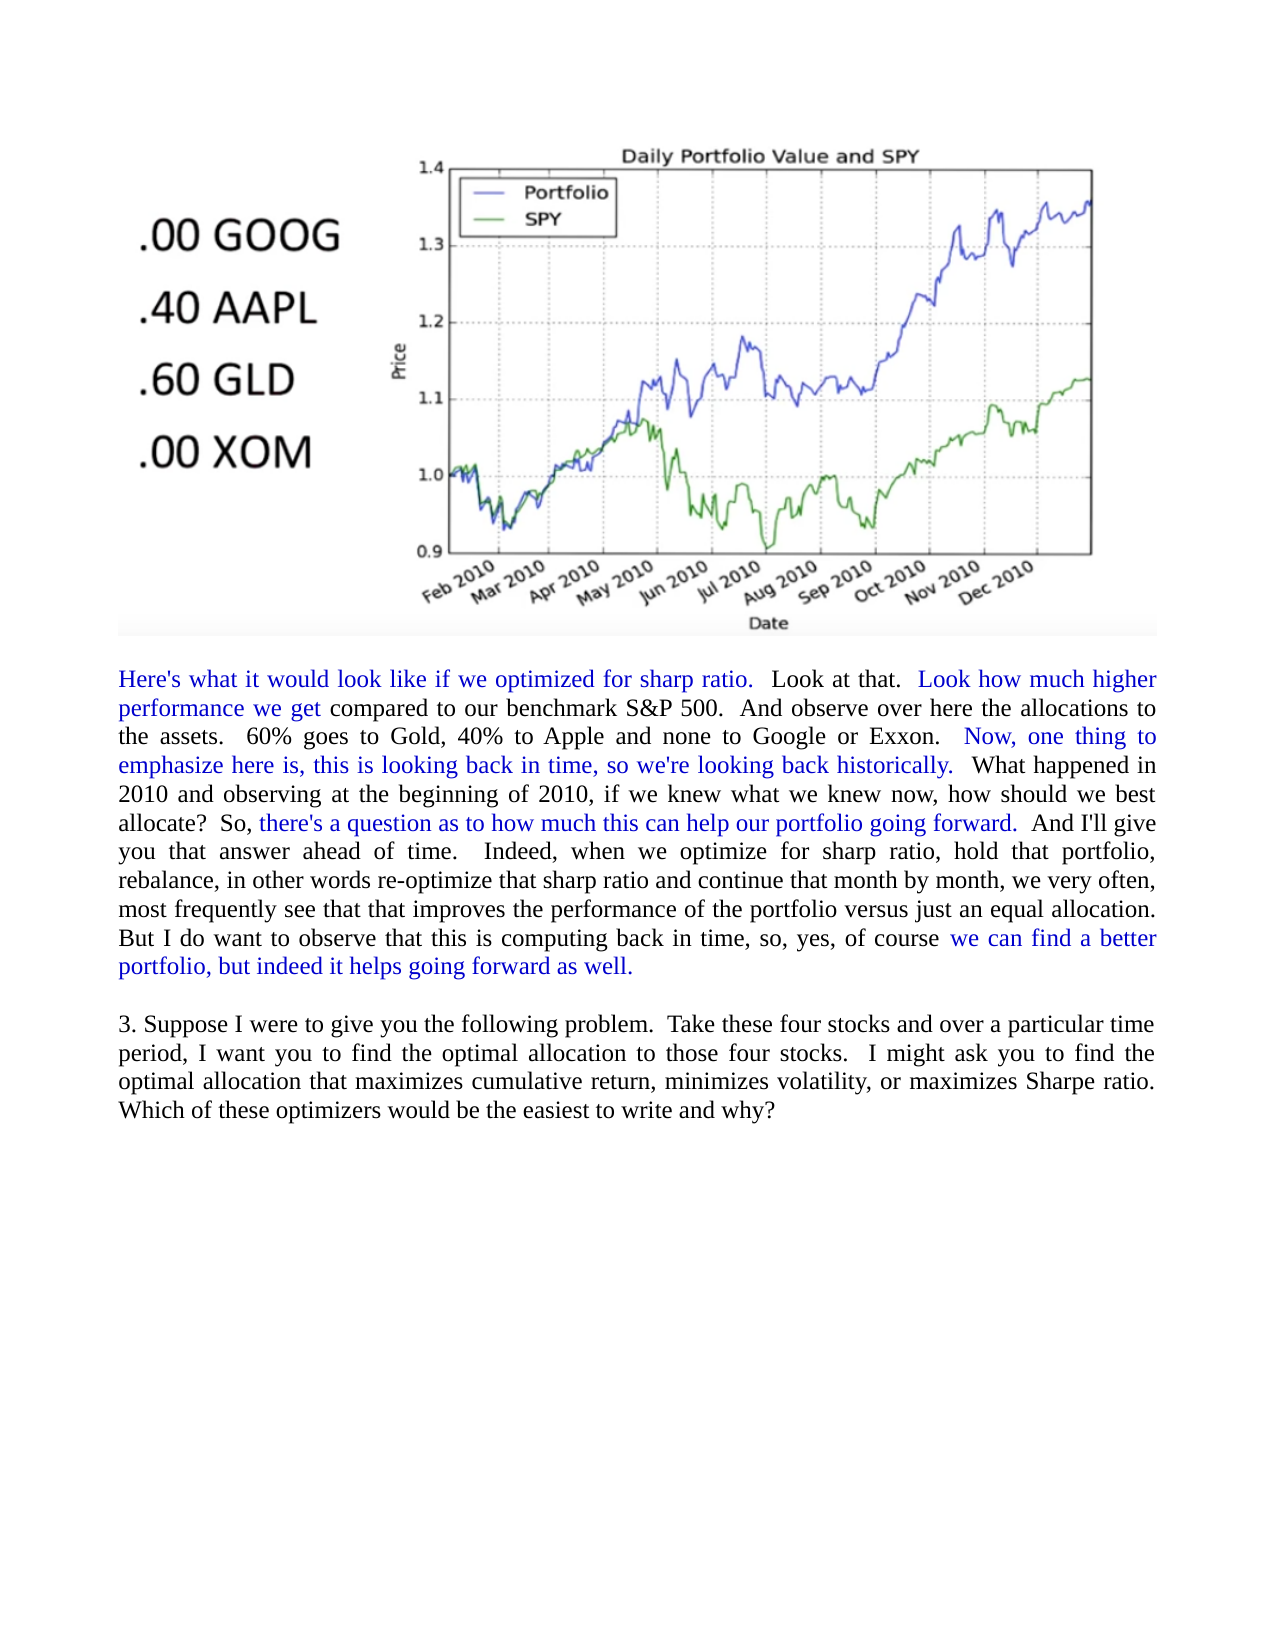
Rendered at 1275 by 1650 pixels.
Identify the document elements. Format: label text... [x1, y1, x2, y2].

picture [118, 146, 1157, 636]
text 3. Suppose I were to give you the following problem. Take these four stocks and over a particular time period, I want you to find the optimal allocation to those four stocks. I might ask you to find the optimal allocation that maximizes cumulative return, minimizes volatility, or maximizes Sharpe ratio. Which of these optimizers would be the easiest to write and why? [118, 1009, 1157, 1124]
text Here's what it would look like if we optimized for sharp ratio. Look at that. Look how much higher performance we get compared to our benchmark S&P 500. And observe over here the allocations to the assets. 60% goes to Gold, 40% to Apple and none to Google or Exxon. Now, one thing to emphasize here is, this is looking back in time, so we're looking back historically. What happened in 2010 and observing at the beginning of 2010, if we knew what we knew now, how should we best allocate? So, there's a question as to how much this can help our portfolio going forward. And I'll give you that answer ahead of time. Indeed, when we optimize for sharp ratio, hold that portfolio, rebalance, in other words re-optimize that sharp ratio and continue that month by month, we very often, most frequently see that that improves the performance of the portfolio versus just an equal allocation. But I do want to observe that this is computing back in time, so, yes, of course we can find a better portfolio, but indeed it helps going forward as well. [118, 664, 1157, 980]
